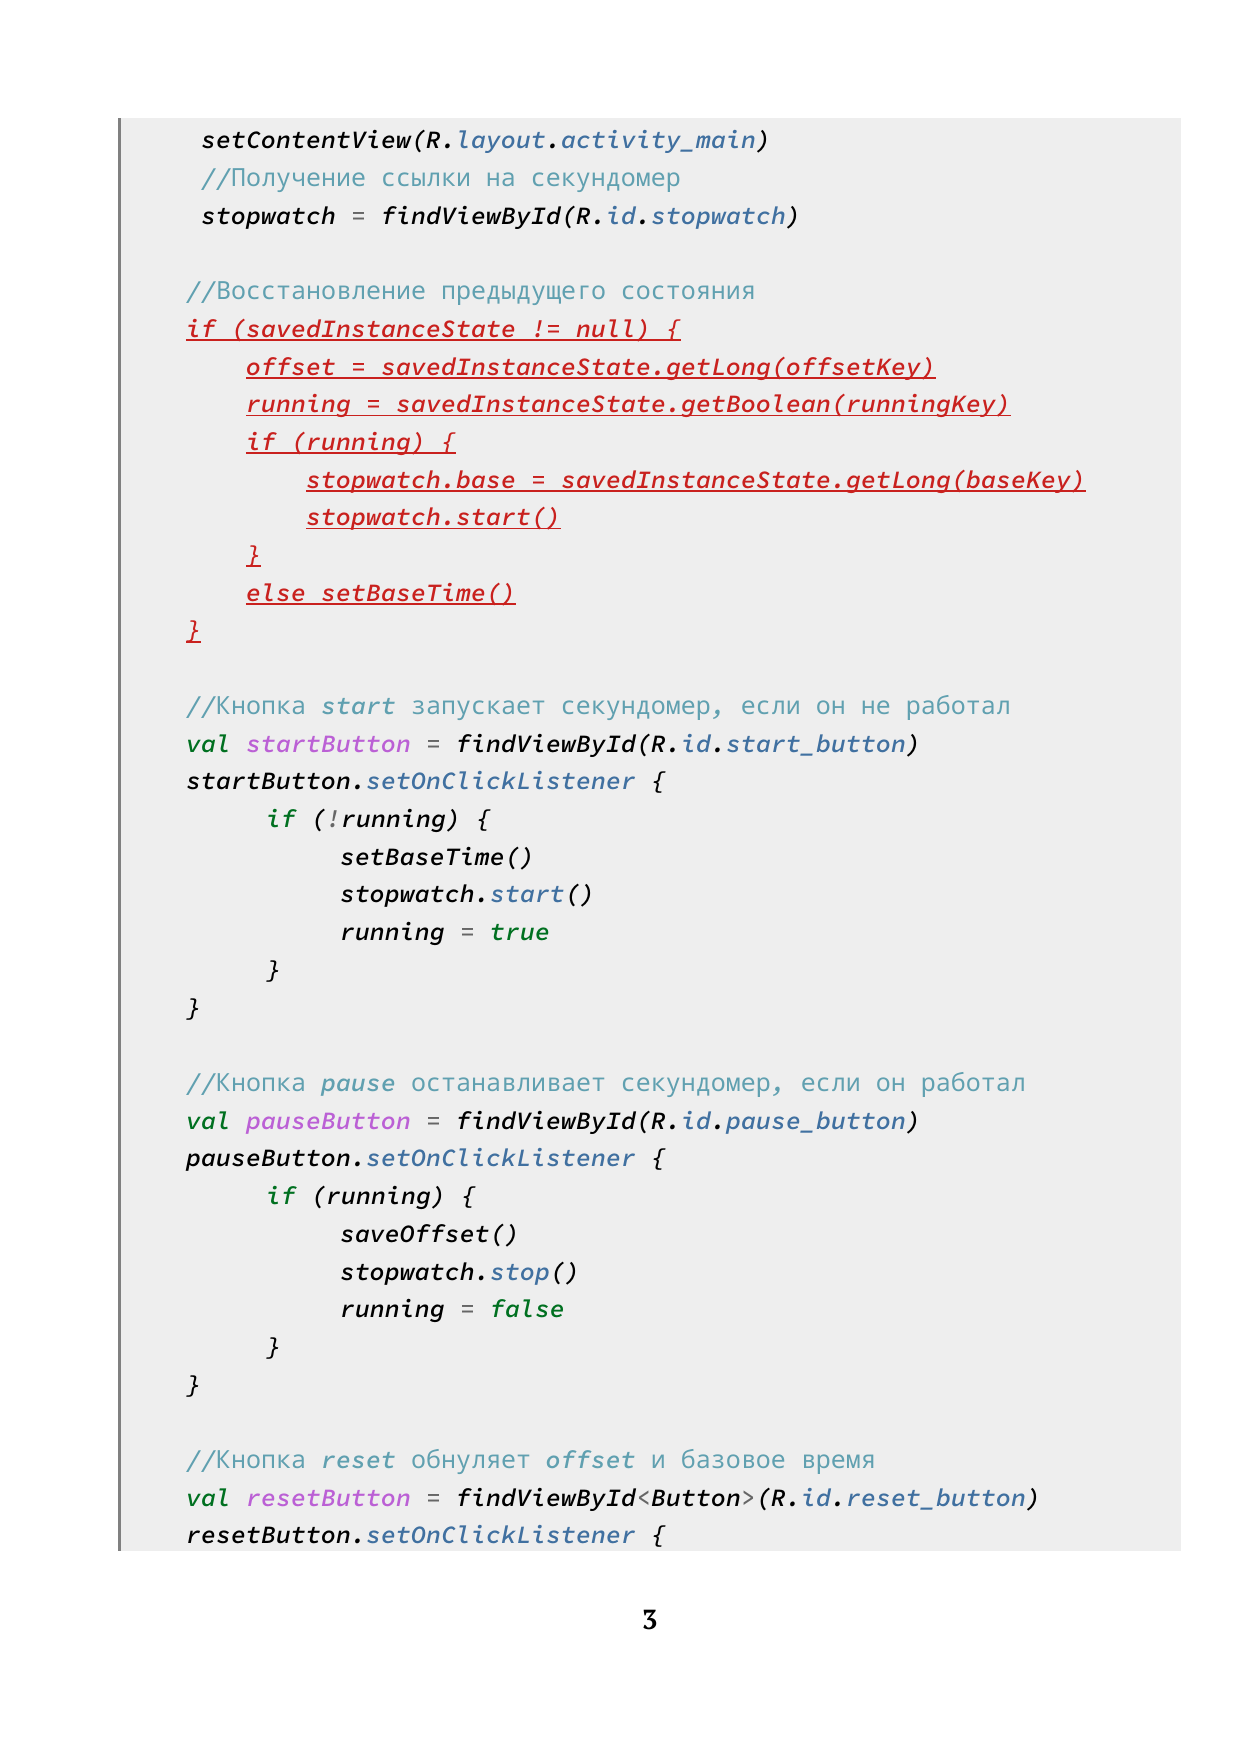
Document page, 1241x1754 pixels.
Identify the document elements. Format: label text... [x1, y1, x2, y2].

text stopwatch.base = savedInstanceState.getLong(baseKey) [121, 457, 1181, 495]
text //Кнопка pause останавливает секундомер, если он работал [121, 1061, 1181, 1098]
text setContentView(R.layout.activity_main) [121, 118, 1181, 156]
text if (running) { [121, 420, 1181, 457]
text running = true [121, 910, 1181, 947]
text //Кнопка start запускает секундомер, если он не работал [121, 684, 1181, 721]
text } [121, 985, 1181, 1023]
text } [121, 1325, 1181, 1362]
text startButton.setOnClickListener { [121, 759, 1181, 797]
text setBaseTime() [121, 834, 1181, 872]
text //Восстановление предыдущего состояния [121, 269, 1181, 306]
text offset = savedInstanceState.getLong(offsetKey) [121, 344, 1181, 382]
text if (savedInstanceState != null) { [121, 307, 1181, 344]
text running = savedInstanceState.getBoolean(runningKey) [121, 382, 1181, 419]
text stopwatch = findViewById(R.id.stopwatch) [121, 193, 1181, 231]
text } [121, 608, 1181, 646]
text running = false [121, 1287, 1181, 1324]
text //Получение ссылки на секундомер [121, 156, 1181, 193]
text } [121, 1362, 1181, 1400]
text val pauseButton = findViewById(R.id.pause_button) [121, 1098, 1181, 1136]
text //Кнопка reset обнуляет offset и базовое время [121, 1438, 1181, 1475]
text stopwatch.start() [121, 872, 1181, 910]
text } [121, 948, 1181, 985]
text val resetButton = findViewById<Button>(R.id.reset_button) [121, 1476, 1181, 1513]
text stopwatch.stop() [121, 1249, 1181, 1287]
text if (!running) { [121, 797, 1181, 834]
text if (running) { [121, 1174, 1181, 1211]
text saveOffset() [121, 1212, 1181, 1249]
text pauseButton.setOnClickListener { [121, 1136, 1181, 1174]
text else setBaseTime() [121, 571, 1181, 608]
text } [121, 533, 1181, 570]
text val startButton = findViewById(R.id.start_button) [121, 721, 1181, 759]
text stopwatch.start() [121, 495, 1181, 533]
text resetButton.setOnClickListener { [121, 1513, 1181, 1551]
